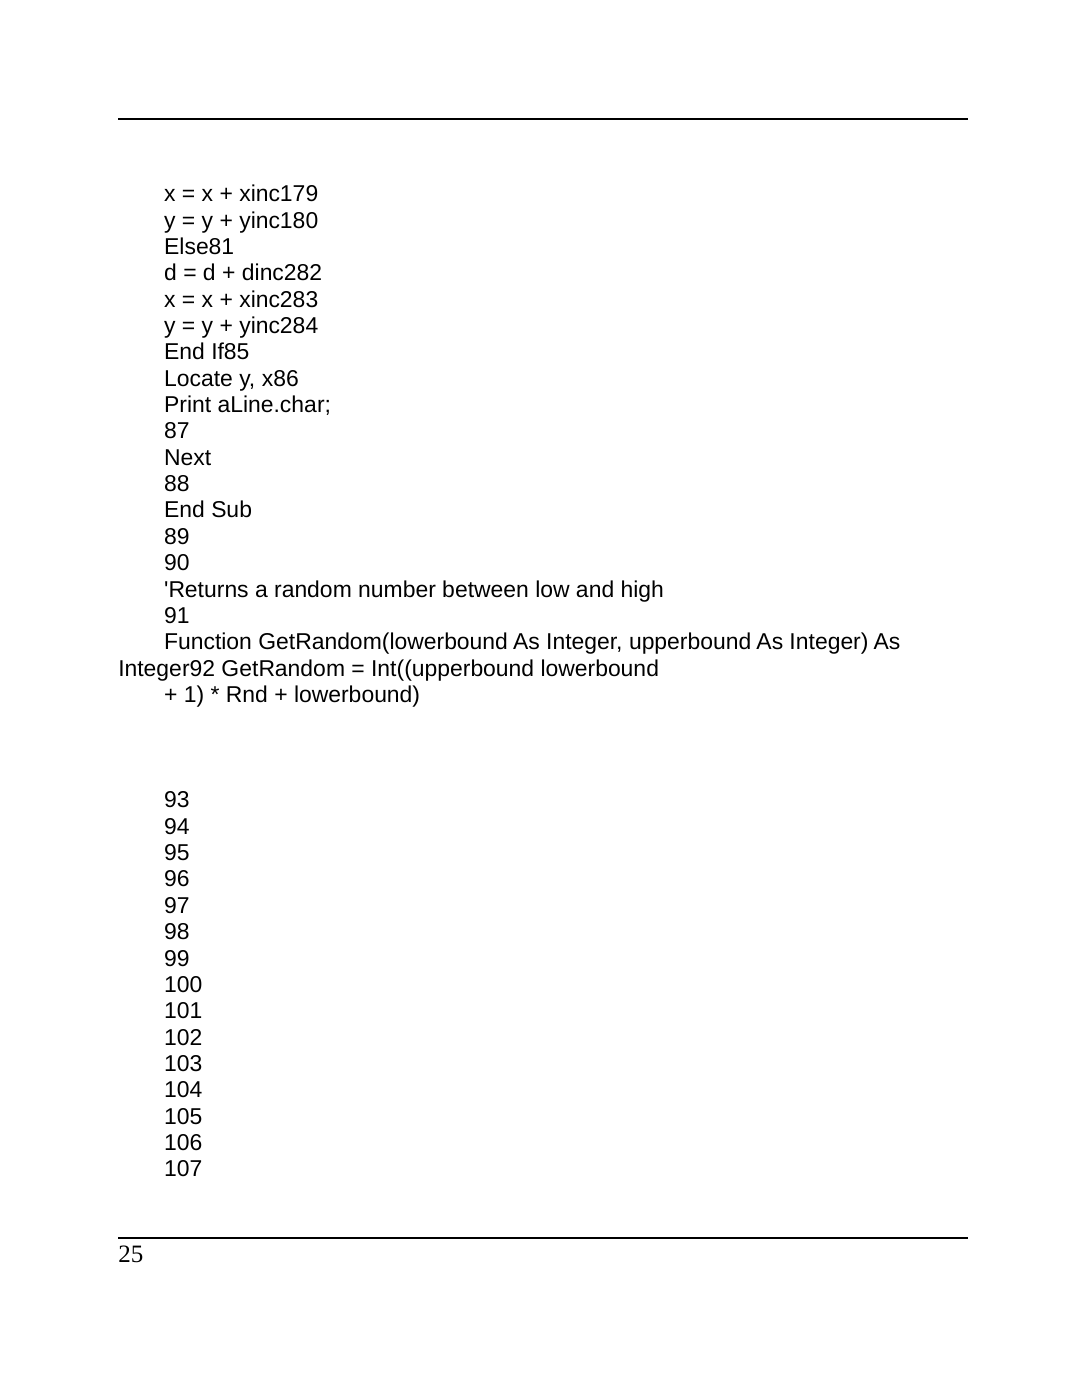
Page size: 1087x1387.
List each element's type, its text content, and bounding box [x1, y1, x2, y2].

text 100 [118, 971, 968, 997]
text + 1) * Rnd + lowerbound) [118, 681, 968, 707]
text Print aLine.char; [118, 391, 968, 417]
text 97 [118, 892, 968, 918]
text 94 [118, 813, 968, 839]
text Function GetRandom(lowerbound As Integer, upperbound As Integer) As Integer92 GetRandom = Int((upperbound lowerbound [118, 628, 968, 681]
text 93 [118, 786, 968, 813]
text 98 [118, 918, 968, 944]
text Next [118, 444, 968, 470]
text Else81 [118, 233, 968, 259]
text 104 [118, 1076, 968, 1103]
text End If85 [118, 338, 968, 365]
text 106 [118, 1129, 968, 1155]
text 91 [118, 602, 968, 628]
text y = y + yinc284 [118, 312, 968, 338]
text d = d + dinc282 [118, 259, 968, 286]
text 103 [118, 1050, 968, 1076]
text 102 [118, 1023, 968, 1050]
text 95 [118, 839, 968, 865]
text x = x + xinc179 [118, 180, 968, 207]
text 99 [118, 944, 968, 971]
text 'Returns a random number between low and high [118, 576, 968, 602]
text y = y + yinc180 [118, 207, 968, 233]
text 88 [118, 470, 968, 496]
text 89 [118, 523, 968, 549]
text 90 [118, 549, 968, 576]
text 87 [118, 417, 968, 444]
text End Sub [118, 496, 968, 523]
text Locate y, x86 [118, 365, 968, 391]
text 107 [118, 1155, 968, 1182]
text 101 [118, 997, 968, 1023]
text 105 [118, 1103, 968, 1129]
text 96 [118, 865, 968, 892]
text x = x + xinc283 [118, 286, 968, 312]
